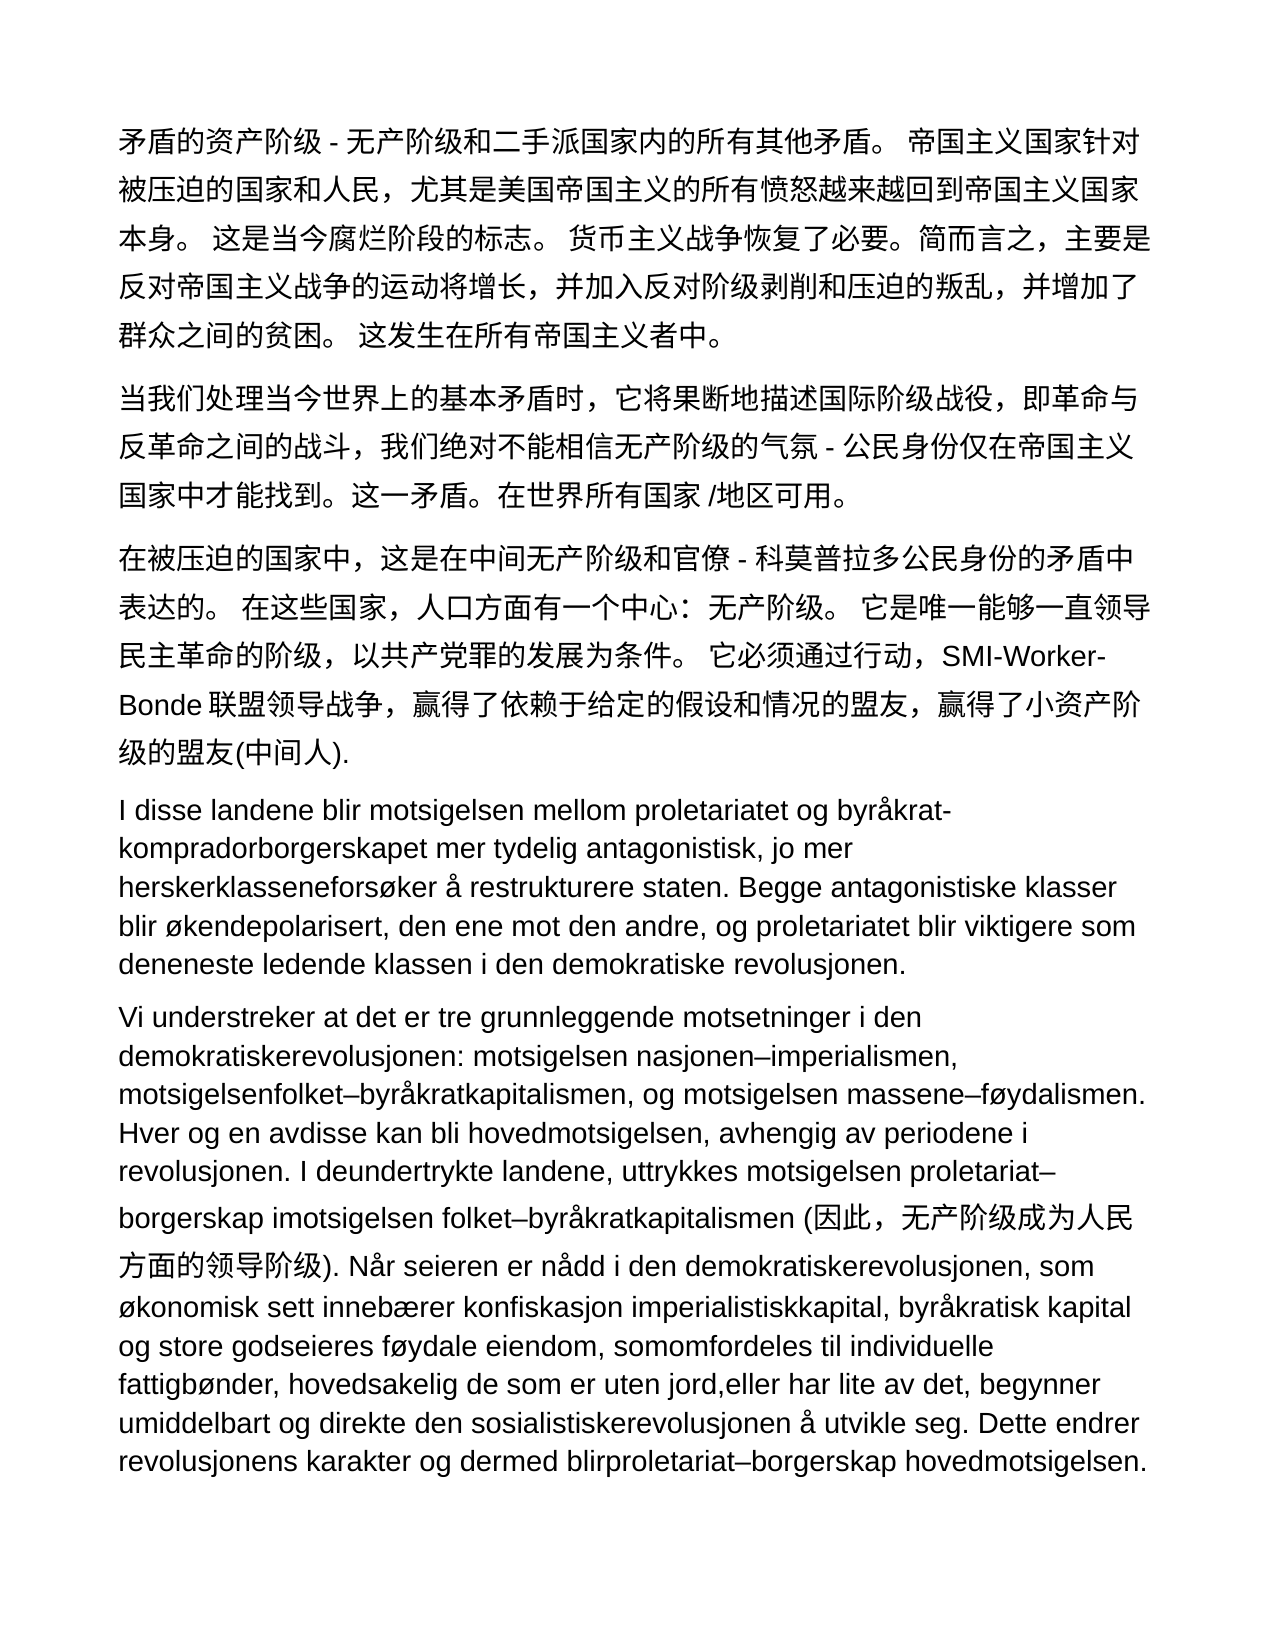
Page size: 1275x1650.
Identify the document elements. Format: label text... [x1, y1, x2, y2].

text 当我们处理当今世界上的基本矛盾时，它将果断地描述国际阶级战役，即革命与反革命之间的战斗，我们绝对不能相信无产阶级的气氛 - 公民身份仅在帝国主义国家中才能找到。这一矛盾。在世界所有国家 /地区可用。 [118, 375, 1157, 515]
text 矛盾的资产阶级 - 无产阶级和二手派国家内的所有其他矛盾。 帝国主义国家针对被压迫的国家和人民，尤其是美国帝国主义的所有愤怒越来越回到帝国主义国家本身。 这是当今腐烂阶段的标志。 货币主义战争恢复了必要。简而言之，主要是反对帝国主义战争的运动将增长，并加入反对阶级剥削和压迫的叛乱，并增加了群众之间的贫困。 这发生在所有帝国主义者中。 [118, 118, 1157, 354]
text I disse landene blir motsigelsen mellom proletariatet og byråkrat-kompradorborgerskapet mer tydelig antagonistisk, jo mer herskerklasseneforsøker å restrukturere staten. Begge antagonistiske klasser blir økendepolarisert, den ene mot den andre, og proletariatet blir viktigere som deneneste ledende klassen i den demokratiske revolusjonen. [118, 793, 1157, 981]
text Vi understreker at det er tre grunnleggende motsetninger i den demokratiskerevolusjonen: motsigelsen nasjonen–imperialismen, motsigelsenfolket–byråkratkapitalismen, og motsigelsen massene–føydalismen. Hver og en avdisse kan bli hovedmotsigelsen, avhengig av periodene i revolusjonen. I deundertrykte landene, uttrykkes motsigelsen proletariat–borgerskap imotsigelsen folket–byråkratkapitalismen (因此，无产阶级成为人民方面的领导阶级). Når seieren er nådd i den demokratiskerevolusjonen, som økonomisk sett innebærer konfiskasjon imperialistiskkapital, byråkratisk kapital og store godseieres føydale eiendom, somomfordeles til individuelle fattigbønder, hovedsakelig de som er uten jord,eller har lite av det, begynner umiddelbart og direkte den sosialistiskerevolusjonen å utvikle seg. Dette endrer revolusjonens karakter og dermed blirproletariat–borgerskap hovedmotsigelsen. [118, 1000, 1157, 1478]
text 在被压迫的国家中，这是在中间无产阶级和官僚 - 科莫普拉多公民身份的矛盾中表达的。 在这些国家，人口方面有一个中心：无产阶级。 它是唯一能够一直领导民主革命的阶级，以共产党罪的发展为条件。 它必须通过行动，SMI-Worker-Bonde联盟领导战争，赢得了依赖于给定的假设和情况的盟友，赢得了小资产阶级的盟友(中间人). [118, 536, 1157, 772]
